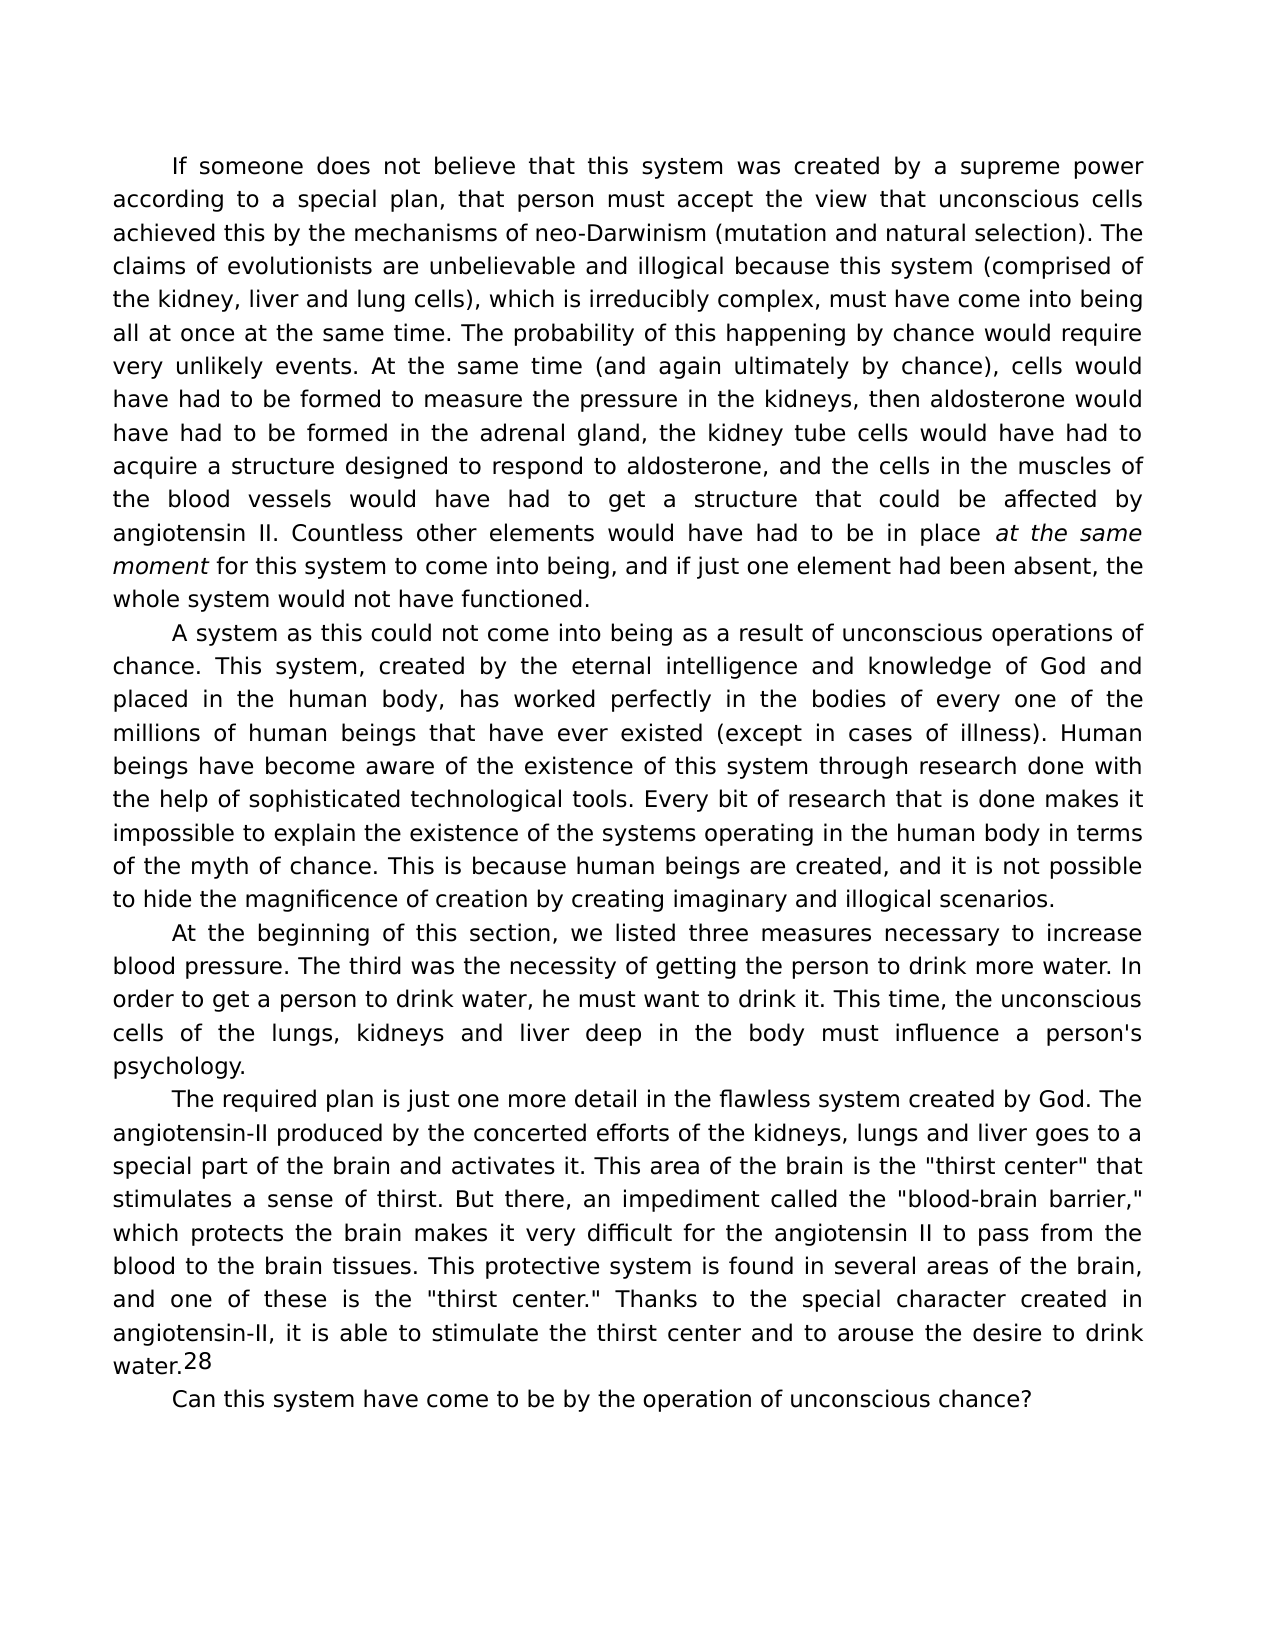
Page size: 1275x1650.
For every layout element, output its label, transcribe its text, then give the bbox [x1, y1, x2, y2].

text If someone does not believe that this system was created by a supreme power according to a special plan, that person must accept the view that unconscious cells achieved this by the mechanisms of neo-Darwinism (mutation and natural selection). The claims of evolutionists are unbelievable and illogical because this system (comprised of the kidney, liver and lung cells), which is irreducibly complex, must have come into being all at once at the same time. The probability of this happening by chance would require very unlikely events. At the same time (and again ultimately by chance), cells would have had to be formed to measure the pressure in the kidneys, then aldosterone would have had to be formed in the adrenal gland, the kidney tube cells would have had to acquire a structure designed to respond to aldosterone, and the cells in the muscles of the blood vessels would have had to get a structure that could be affected by angiotensin II. Countless other elements would have had to be in place at the same moment for this system to come into being, and if just one element had been absent, the whole system would not have functioned. [112, 148, 1145, 614]
text Can this system have come to be by the operation of unconscious chance? [112, 1381, 1145, 1414]
text At the beginning of this section, we listed three measures necessary to increase blood pressure. The third was the necessity of getting the person to drink more water. In order to get a person to drink water, he must want to drink it. This time, the unconscious cells of the lungs, kidneys and liver deep in the body must influence a person's psychology. [112, 914, 1145, 1081]
text The required plan is just one more detail in the flawless system created by God. The angiotensin-II produced by the concerted efforts of the kidneys, lungs and liver goes to a special part of the brain and activates it. This area of the brain is the "thirst center" that stimulates a sense of thirst. But there, an impediment called the "blood-brain barrier," which protects the brain makes it very difficult for the angiotensin II to pass from the blood to the brain tissues. This protective system is found in several areas of the brain, and one of these is the "thirst center." Thanks to the special character created in angiotensin-II, it is able to stimulate the thirst center and to arouse the desire to drink water.28 [112, 1081, 1145, 1381]
text A system as this could not come into being as a result of unconscious operations of chance. This system, created by the eternal intelligence and knowledge of God and placed in the human body, has worked perfectly in the bodies of every one of the millions of human beings that have ever existed (except in cases of illness). Human beings have become aware of the existence of this system through research done with the help of sophisticated technological tools. Every bit of research that is done makes it impossible to explain the existence of the systems operating in the human body in terms of the myth of chance. This is because human beings are created, and it is not possible to hide the magnificence of creation by creating imaginary and illogical scenarios. [112, 614, 1145, 914]
